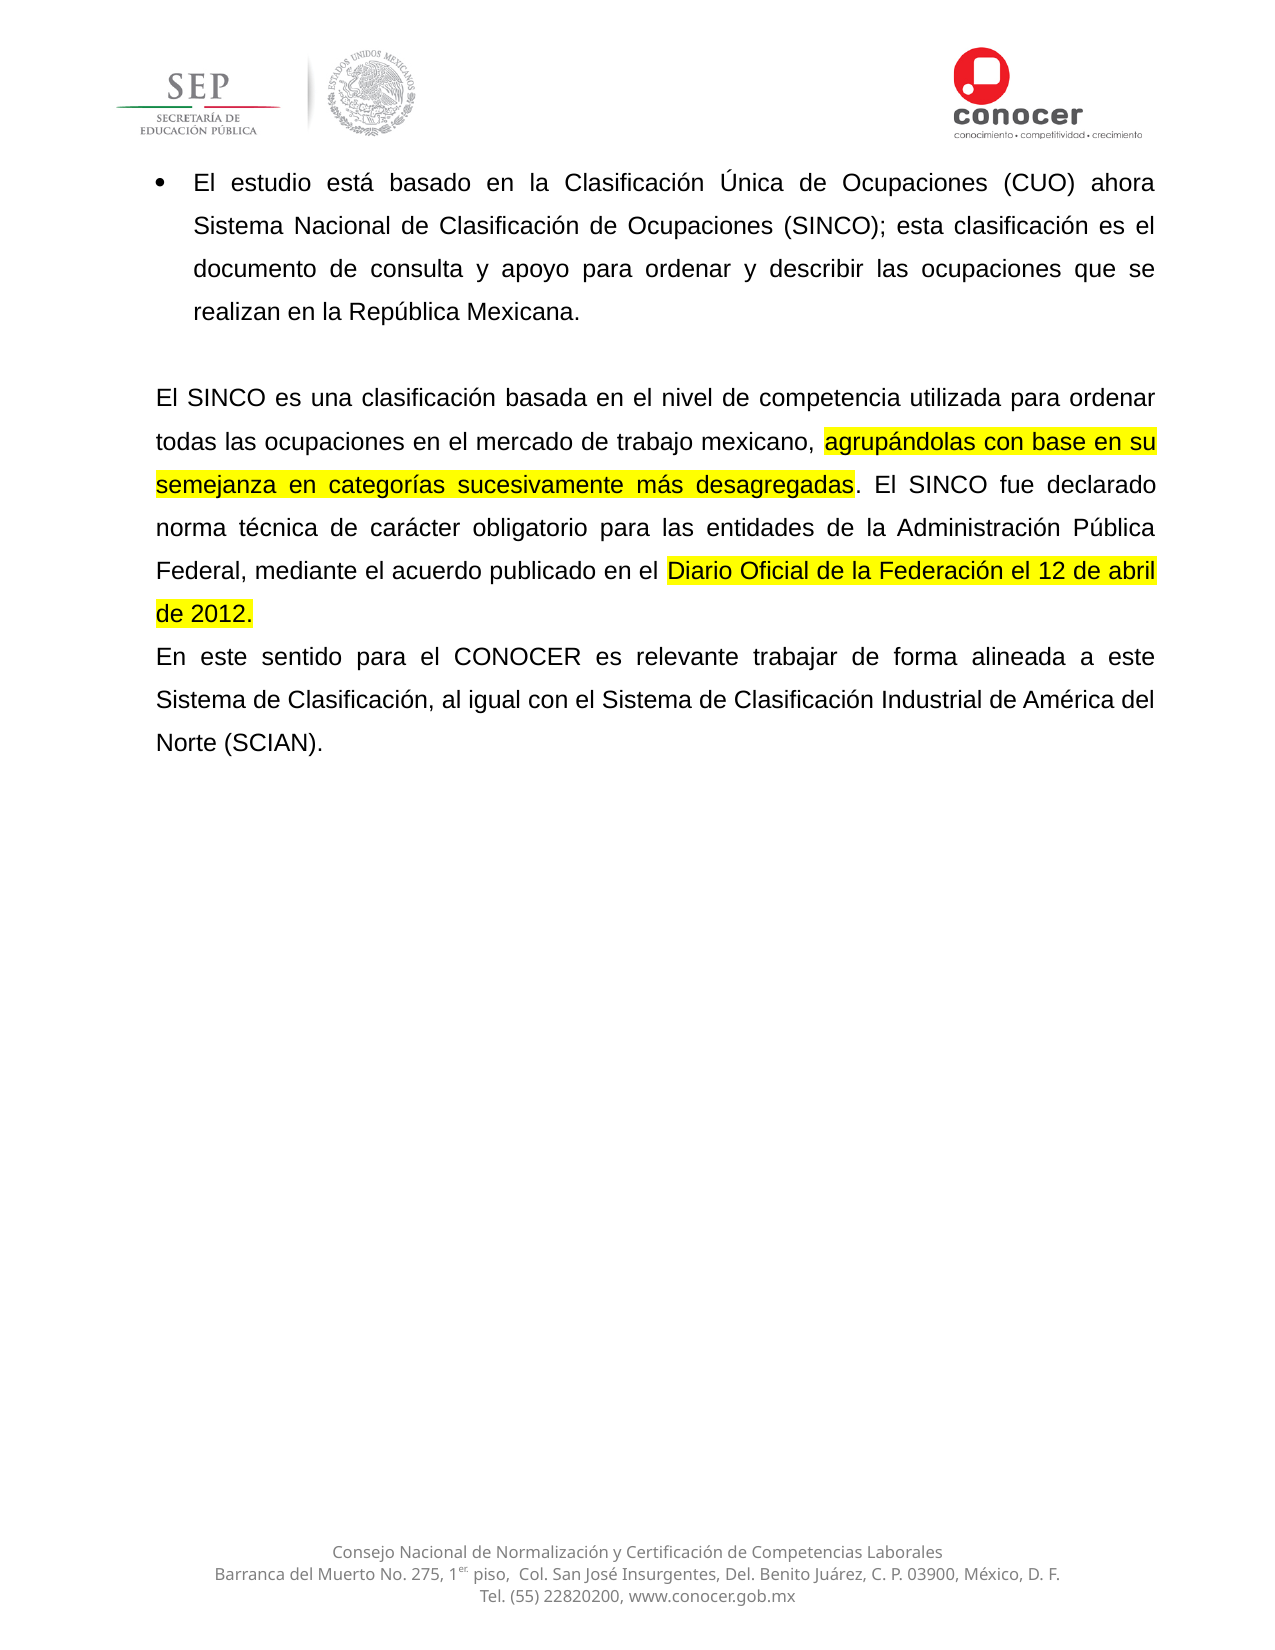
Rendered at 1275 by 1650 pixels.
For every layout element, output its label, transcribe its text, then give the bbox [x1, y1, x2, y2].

picture [106, 47, 422, 139]
text El SINCO es una clasificación basada en el nivel de competencia utilizada para ordenar todas las ocupaciones en el mercado de trabajo mexicano, agrupándolas con base en su semejanza en categorías sucesivamente más desagregadas. El SINCO fue declarado norma técnica de carácter obligatorio para las entidades de la Administración Pública Federal, mediante el acuerdo publicado en el Diario Oficial de la Federación el 12 de abril de 2012. [156, 383, 1157, 628]
text En este sentido para el CONOCER es relevante trabajar de forma alineada a este Sistema de Clasificación, al igual con el Sistema de Clasificación Industrial de América del Norte (SCIAN). [156, 642, 1157, 757]
list El estudio está basado en la Clasificación Única de Ocupaciones (CUO) ahora Sistema Nacional de Clasificación de Ocupaciones (SINCO); esta clasificación es el documento de consulta y apoyo para ordenar y describir las ocupaciones que se realizan en la República Mexicana. [156, 168, 1157, 326]
picture [953, 47, 1142, 139]
